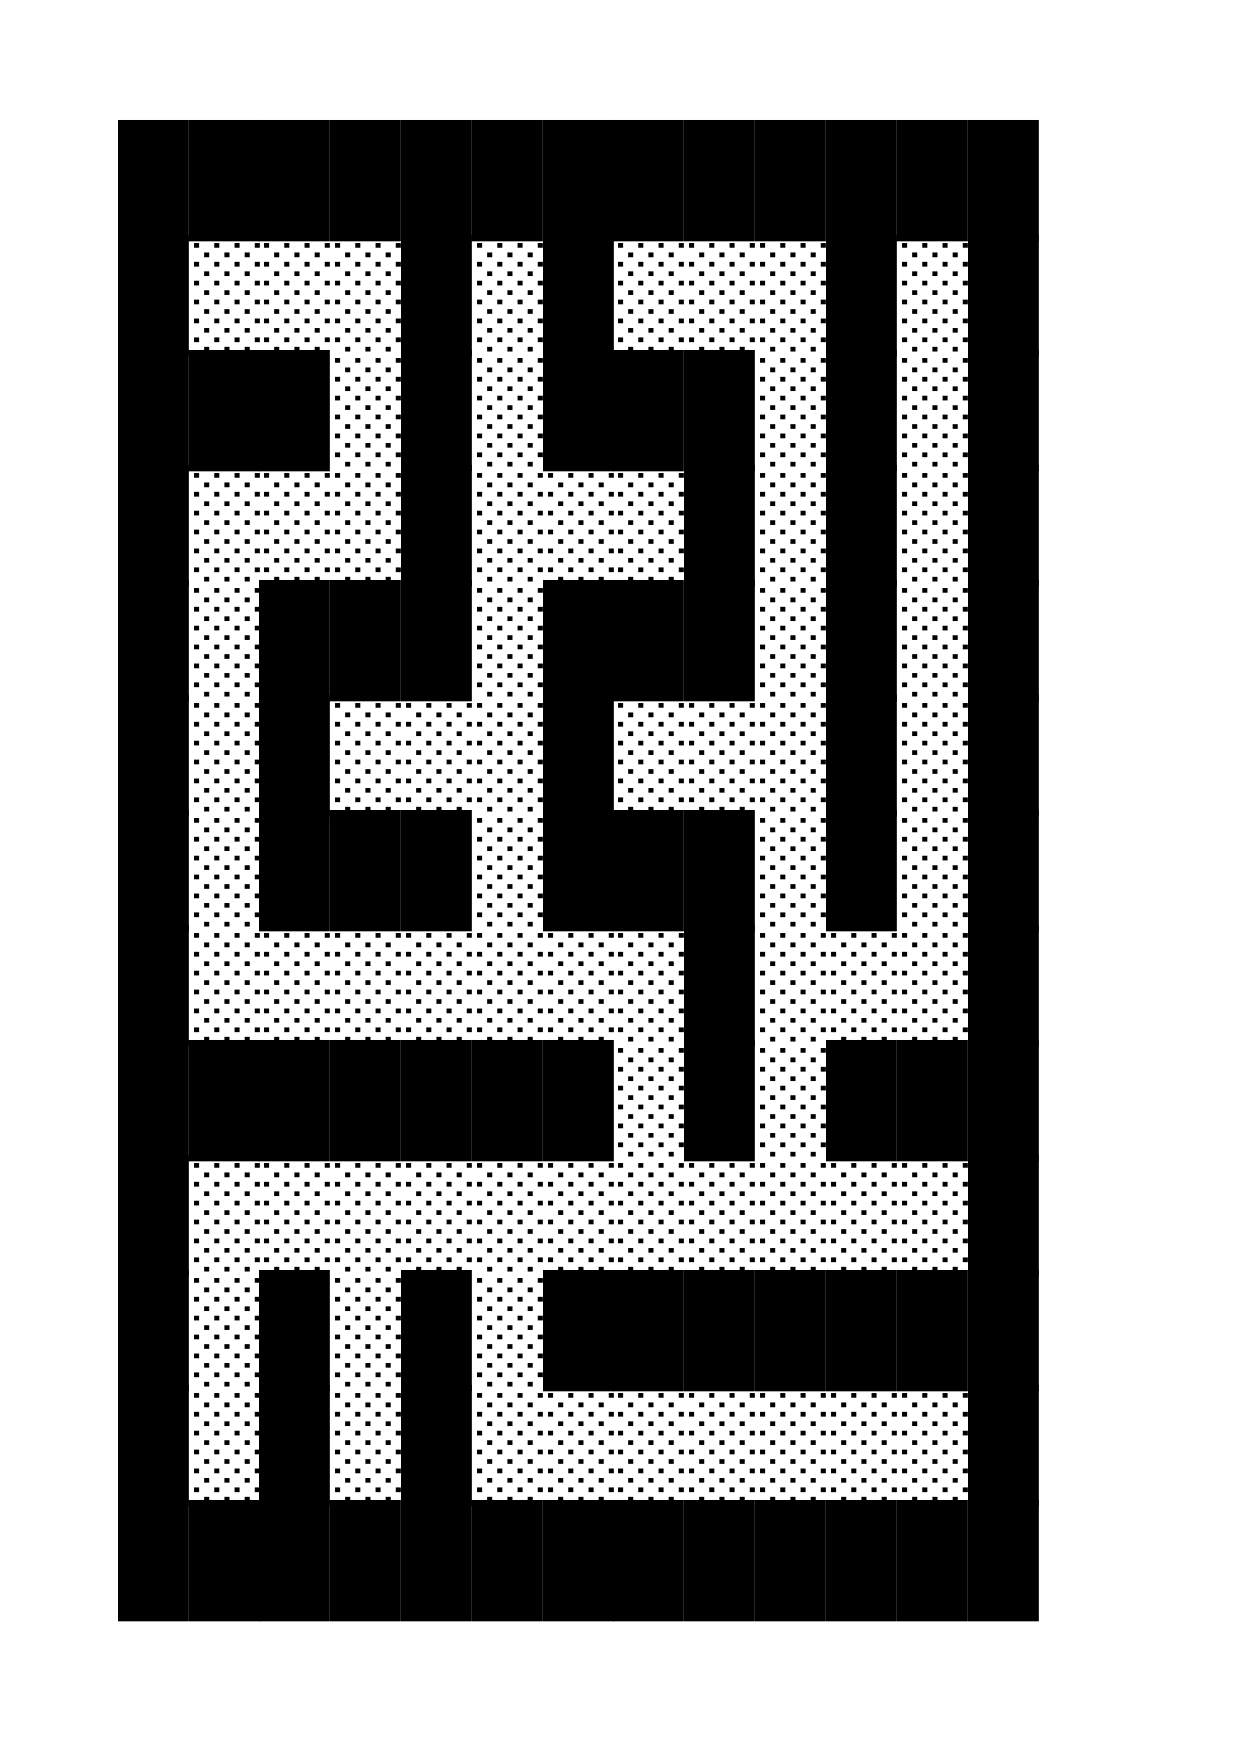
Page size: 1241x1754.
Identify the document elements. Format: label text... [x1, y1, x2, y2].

text █░░░█░█░░░█░█ [614, 241, 826, 348]
text █░░░░░░░█░░░█ [189, 923, 684, 1038]
text ███░█░███░█░█ [897, 348, 968, 463]
text █░░░█░█░░░█░█ [1039, 233, 1122, 348]
text █░░░░░░░░░░░█ [189, 1153, 968, 1268]
text █░░░█░█░░░█░█ [472, 241, 543, 348]
text █░░░█░█░░░█░█ [189, 241, 401, 348]
text █░███░███░█░█ [462, 808, 543, 923]
text ███████░█░███ [755, 1038, 841, 1153]
text █░█░█░███████ [320, 1268, 416, 1383]
text █░█░░░█░░░█░█ [330, 693, 543, 808]
text █░░░░░░░█░░░█ [755, 923, 968, 1038]
text ███████░█░███ [604, 1038, 684, 1153]
text █░███░███░█░█ [1039, 578, 1122, 693]
text ███░█░███░█░█ [472, 348, 543, 463]
text █░█░█░░░░░░░█ [1039, 1383, 1122, 1498]
text █░░░░░░░█░░░█ [1039, 923, 1122, 1038]
text █░███░███░█░█ [745, 808, 826, 923]
text █████████████ [118, 118, 1122, 233]
text ███░█░███░█░█ [1039, 348, 1122, 463]
text █░███░███░█░█ [897, 808, 968, 923]
text █░███░███░█░█ [189, 808, 259, 923]
text █░█░░░█░░░█░█ [1039, 693, 1122, 808]
text █░█░░░█░░░█░█ [897, 693, 968, 808]
text █░███░███░█░█ [1039, 808, 1122, 923]
text █████████████ [1039, 1498, 1122, 1613]
text █░█░█░███████ [462, 1268, 558, 1383]
text ███░█░███░█░█ [320, 348, 401, 463]
text █░█░█░░░░░░░█ [472, 1383, 968, 1498]
text █░█░░░█░░░█░█ [614, 693, 826, 808]
text █░███░███░█░█ [755, 578, 826, 693]
text █░░░█░░░█░█░█ [897, 463, 968, 578]
text █░█░█░░░░░░░█ [189, 1383, 259, 1498]
text █░███░███░█░█ [897, 578, 968, 693]
text ███░█░███░█░█ [745, 348, 826, 463]
text █░░░█░░░█░█░█ [755, 463, 826, 578]
text █░█░█░███████ [189, 1268, 274, 1383]
text █░█░█░███████ [1039, 1268, 1122, 1383]
text █░░░█░░░█░█░█ [1039, 463, 1122, 578]
text █░░░█░░░█░█░█ [189, 463, 401, 578]
text █░███░███░█░█ [189, 578, 274, 693]
text ███████░█░███ [1039, 1038, 1122, 1153]
text █░░░█░█░░░█░█ [897, 241, 968, 348]
text █░░░░░░░░░░░█ [1039, 1153, 1122, 1268]
text █░███░███░█░█ [472, 578, 558, 693]
text █░░░█░░░█░█░█ [472, 463, 684, 578]
text █░█░░░█░░░█░█ [189, 693, 259, 808]
text █░█░█░░░░░░░█ [330, 1383, 401, 1498]
